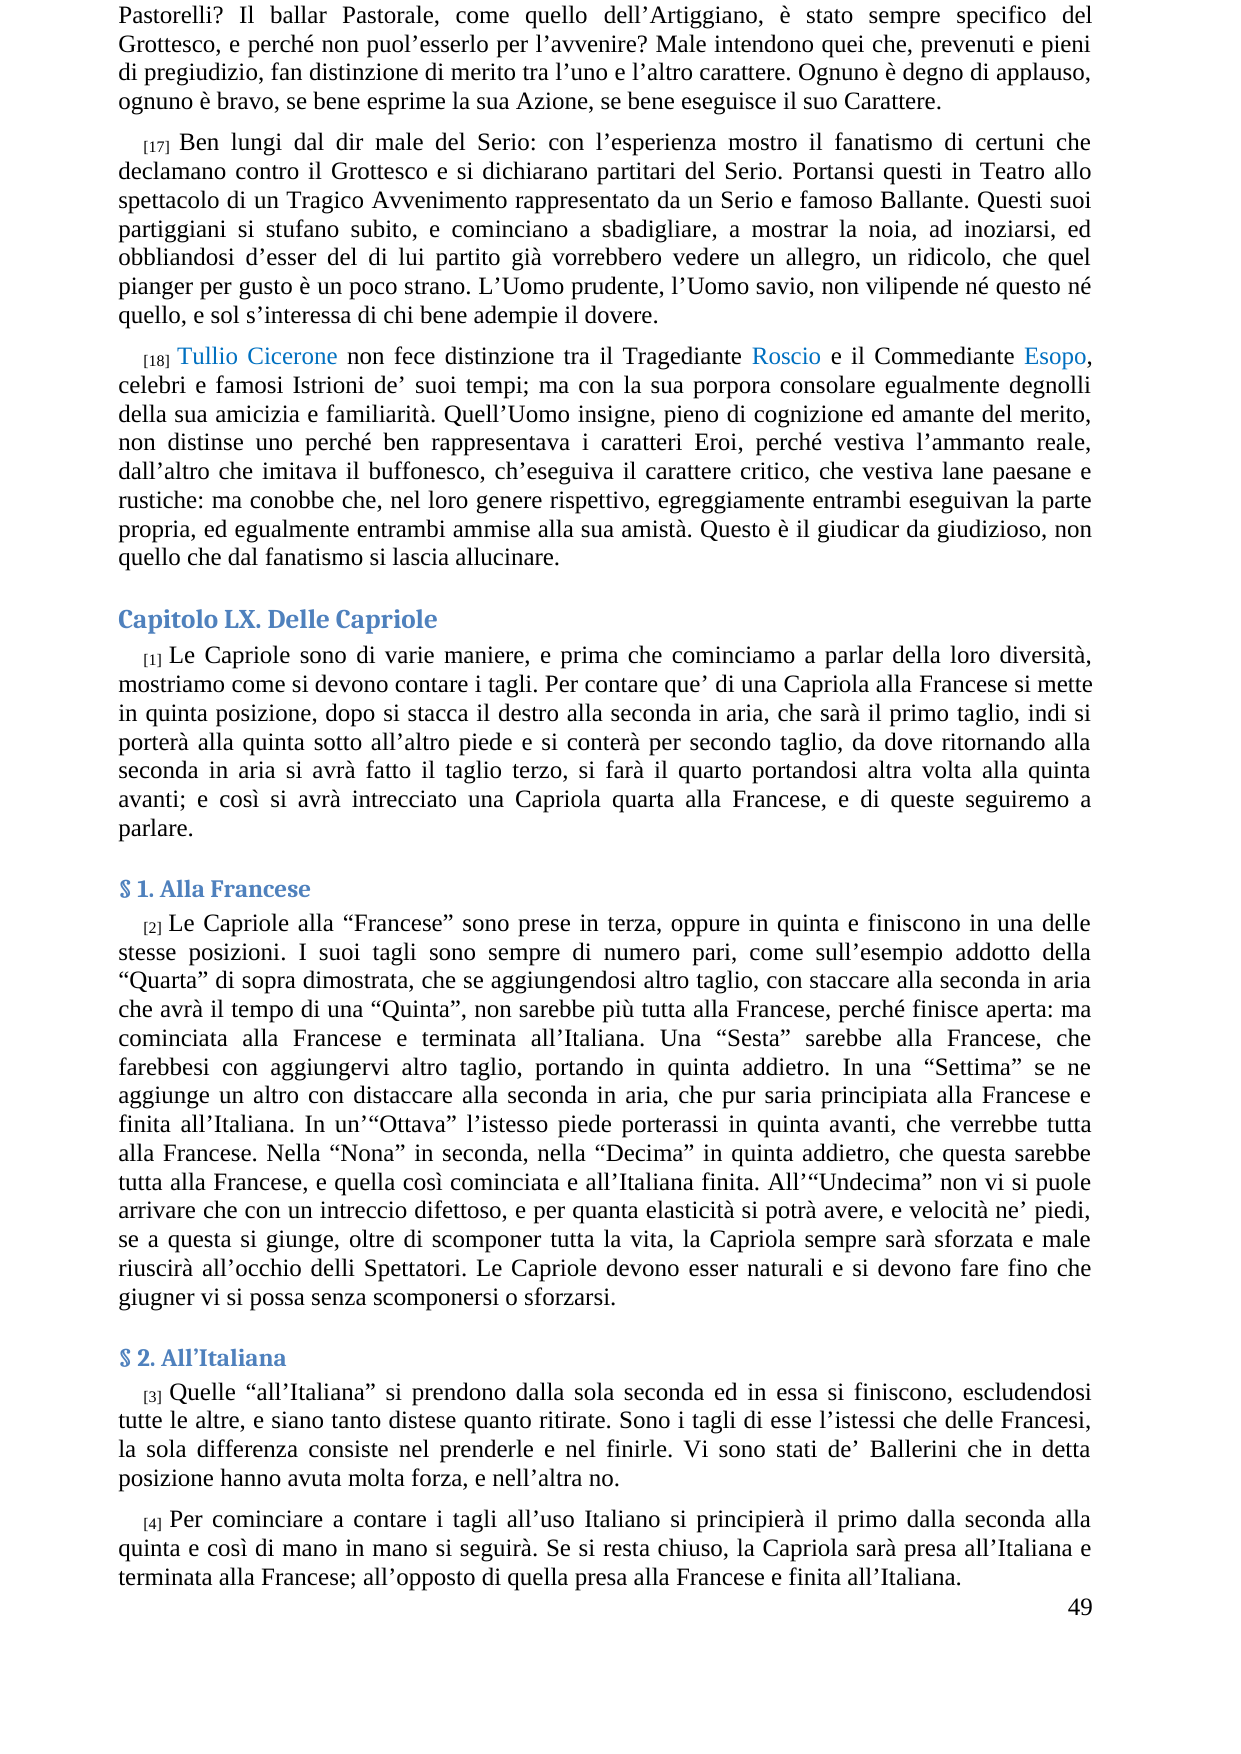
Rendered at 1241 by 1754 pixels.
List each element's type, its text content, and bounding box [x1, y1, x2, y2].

text [18] Tullio Cicerone non fece distinzione tra il Tragediante Roscio e il Commediante Esopo, celebri e famosi Istrioni de’ suoi tempi; ma con la sua porpora consolare egualmente degnolli della sua amicizia e familiarità. Quell’Uomo insigne, pieno di cognizione ed amante del merito, non distinse uno perché ben rappresentava i caratteri Eroi, perché vestiva l’ammanto reale, dall’altro che imitava il buffonesco, ch’eseguiva il carattere critico, che vestiva lane paesane e rustiche: ma conobbe che, nel loro genere rispettivo, egreggiamente entrambi eseguivan la parte propria, ed egualmente entrambi ammise alla sua amistà. Questo è il giudicar da giudizioso, non quello che dal fanatismo si lascia allucinare. [118, 341, 1093, 571]
text [17] Ben lungi dal dir male del Serio: con l’esperienza mostro il fanatismo di certuni che declamano contro il Grottesco e si dichiarano partitari del Serio. Portansi questi in Teatro allo spettacolo di un Tragico Avvenimento rappresentato da un Serio e famoso Ballante. Questi suoi partiggiani si stufano subito, e cominciano a sbadigliare, a mostrar la noia, ad inoziarsi, ed obbliandosi d’esser del di lui partito già vorrebbero vedere un allegro, un ridicolo, che quel pianger per gusto è un poco strano. L’Uomo prudente, l’Uomo savio, non vilipende né questo né quello, e sol s’interessa di chi bene adempie il dovere. [118, 127, 1093, 329]
subtitle Capitolo LX. Delle Capriole [118, 604, 1093, 636]
text [3] Quelle “all’Italiana” si prendono dalla sola seconda ed in essa si finiscono, escludendosi tutte le altre, e siano tanto distese quanto ritirate. Sono i tagli di esse l’istessi che delle Francesi, la sola differenza consiste nel prenderle e nel finirle. Vi sono stati de’ Ballerini che in detta posizione hanno avuta molta forza, e nell’altra no. [118, 1377, 1093, 1492]
text [1] Le Capriole sono di varie maniere, e prima che cominciamo a parlar della loro diversità, mostriamo come si devono contare i tagli. Per contare que’ di una Capriola alla Francese si mette in quinta posizione, dopo si stacca il destro alla seconda in aria, che sarà il primo taglio, indi si porterà alla quinta sotto all’altro piede e si conterà per secondo taglio, da dove ritornando alla seconda in aria si avrà fatto il taglio terzo, si farà il quarto portandosi altra volta alla quinta avanti; e così si avrà intrecciato una Capriola quarta alla Francese, e di queste seguiremo a parlare. [118, 640, 1093, 842]
text [2] Le Capriole alla “Francese” sono prese in terza, oppure in quinta e finiscono in una delle stesse posizioni. I suoi tagli sono sempre di numero pari, come sull’esempio addotto della “Quarta” di sopra dimostrata, che se aggiungendosi altro taglio, con staccare alla seconda in aria che avrà il tempo di una “Quinta”, non sarebbe più tutta alla Francese, perché finisce aperta: ma cominciata alla Francese e terminata all’Italiana. Una “Sesta” sarebbe alla Francese, che farebbesi con aggiungervi altro taglio, portando in quinta addietro. In una “Settima” se ne aggiunge un altro con distaccare alla seconda in aria, che pur saria principiata alla Francese e finita all’Italiana. In un’“Ottava” l’istesso piede porterassi in quinta avanti, che verrebbe tutta alla Francese. Nella “Nona” in seconda, nella “Decima” in quinta addietro, che questa sarebbe tutta alla Francese, e quella così cominciata e all’Italiana finita. All’“Undecima” non vi si puole arrivare che con un intreccio difettoso, e per quanta elasticità si potrà avere, e velocità ne’ piedi, se a questa si giunge, oltre di scomponer tutta la vita, la Capriola sempre sarà sforzata e male riuscirà all’occhio delli Spettatori. Le Capriole devono esser naturali e si devono fare fino che giugner vi si possa senza scomponersi o sforzarsi. [118, 908, 1093, 1310]
text [4] Per cominciare a contare i tagli all’uso Italiano si principierà il primo dalla seconda alla quinta e così di mano in mano si seguirà. Se si resta chiuso, la Capriola sarà presa all’Italiana e terminata alla Francese; all’opposto di quella presa alla Francese e finita all’Italiana. [118, 1504, 1093, 1591]
subtitle § 2. All’Italiana [118, 1344, 1093, 1372]
text Pastorelli? Il ballar Pastorale, come quello dell’Artiggiano, è stato sempre specifico del Grottesco, e perché non puol’esserlo per l’avvenire? Male intendono quei che, prevenuti e pieni di pregiudizio, fan distinzione di merito tra l’uno e l’altro carattere. Ognuno è degno di applauso, ognuno è bravo, se bene esprime la sua Azione, se bene eseguisce il suo Carattere. [118, 0, 1093, 115]
subtitle § 1. Alla Francese [118, 875, 1093, 904]
